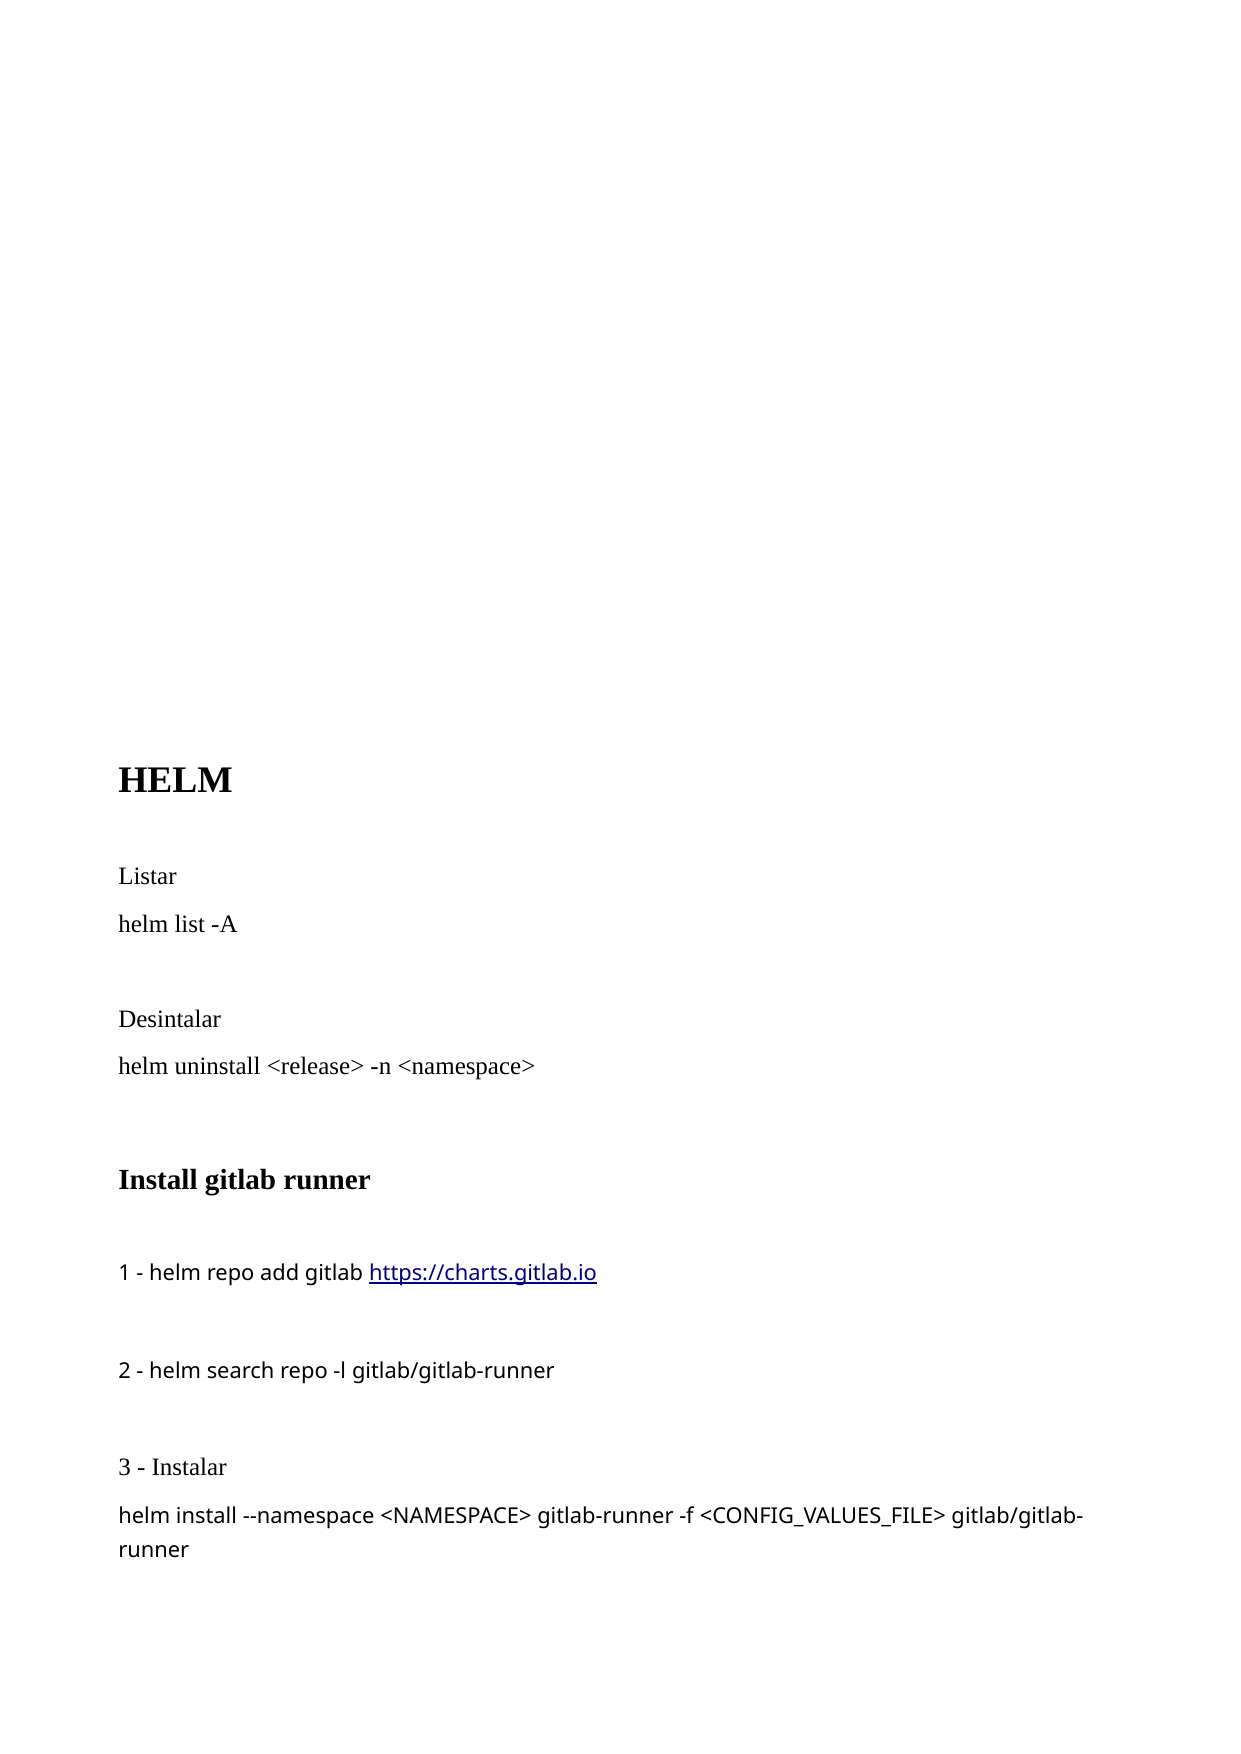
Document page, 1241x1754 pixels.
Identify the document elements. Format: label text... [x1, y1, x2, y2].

text 2 - helm search repo -l gitlab/gitlab-runner [118, 1355, 1122, 1384]
subtitle HELM [118, 758, 1122, 801]
text helm list -A [118, 909, 1122, 937]
text 1 - helm repo add gitlab https://charts.gitlab.io [118, 1257, 1122, 1287]
subtitle Install gitlab runner [118, 1162, 1122, 1196]
text Desintalar [118, 1004, 1122, 1033]
text Listar [118, 861, 1122, 890]
text helm install --namespace <NAMESPACE> gitlab-runner -f <CONFIG_VALUES_FILE> gitlab/gitlab-runner [118, 1500, 1122, 1564]
text helm uninstall <release> -n <namespace> [118, 1051, 1122, 1080]
text 3 - Instalar [118, 1452, 1122, 1481]
